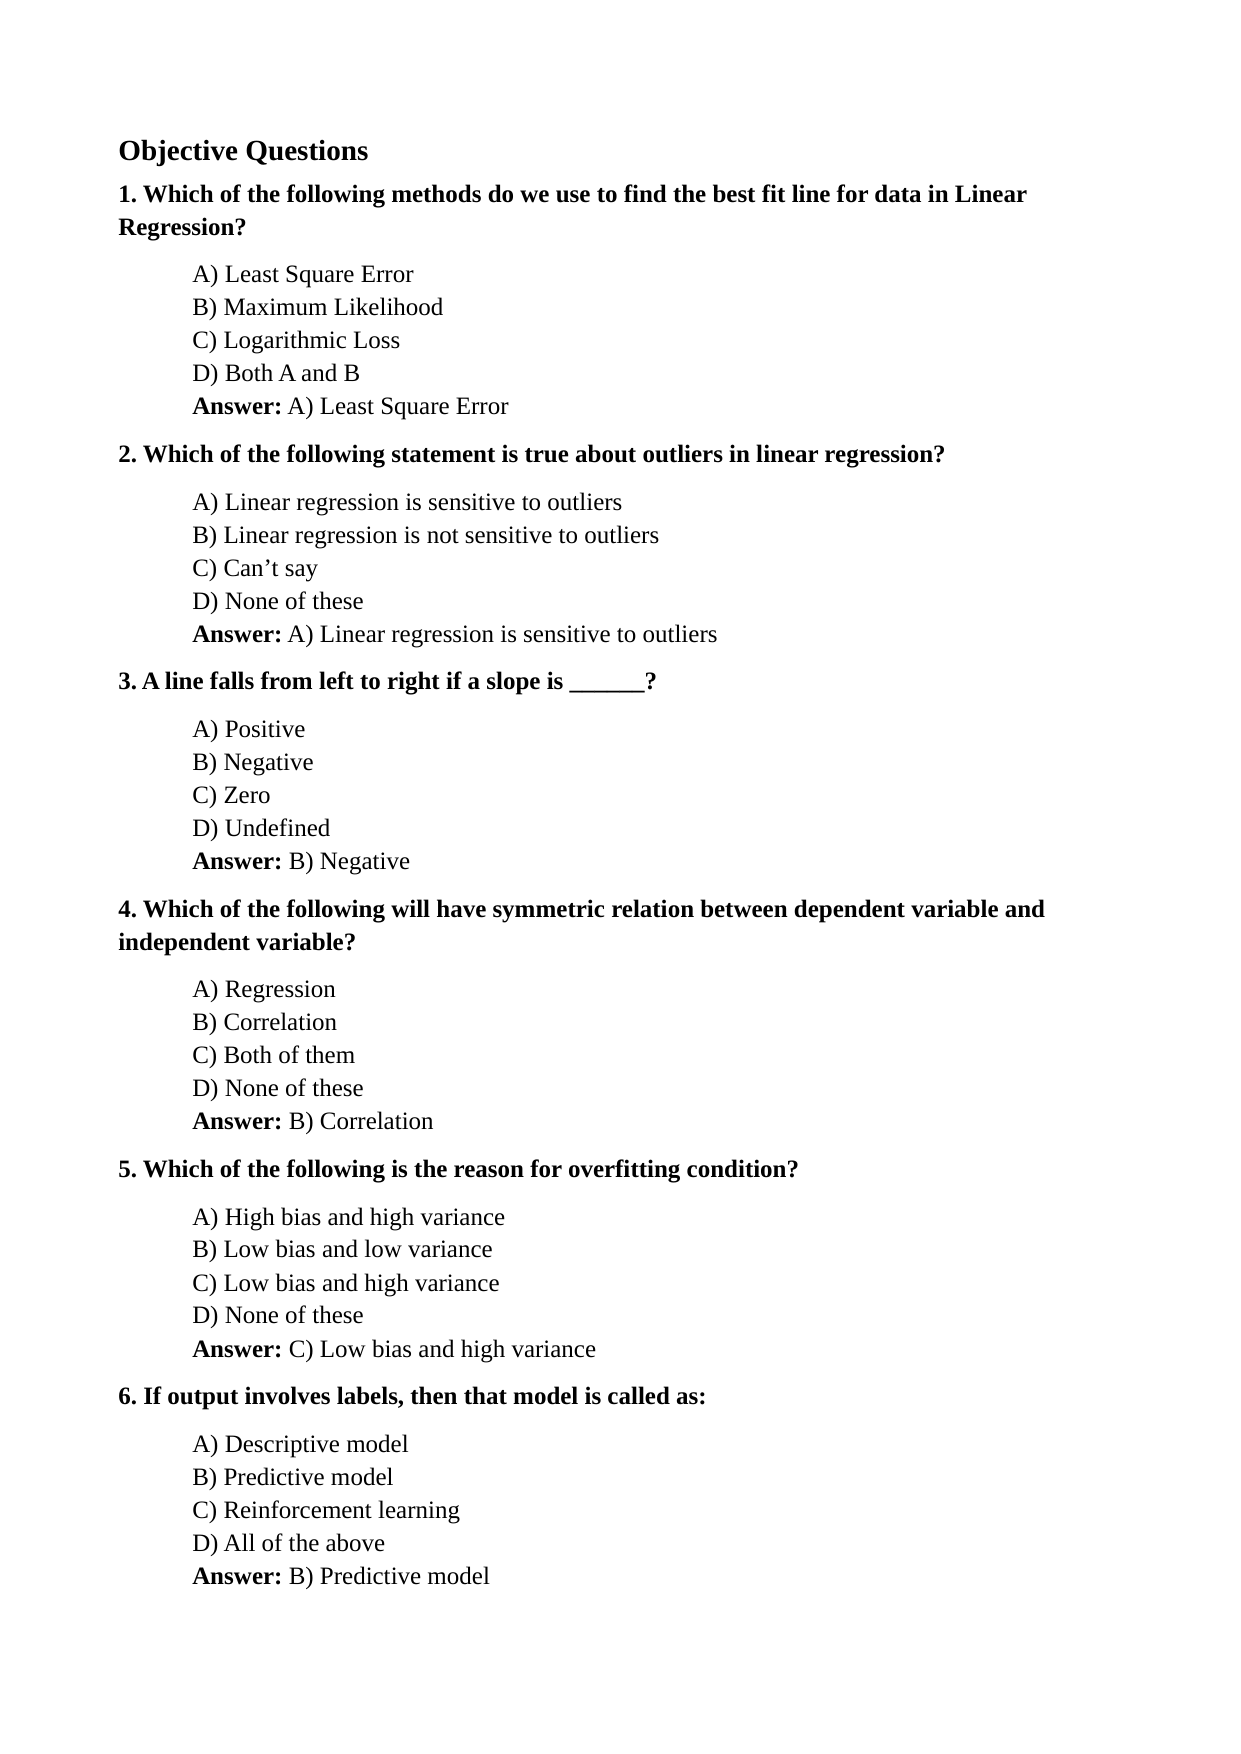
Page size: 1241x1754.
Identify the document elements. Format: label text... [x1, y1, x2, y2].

list A) High bias and high variance [162, 1202, 1122, 1230]
list B) Negative [162, 747, 1122, 776]
list Answer: B) Predictive model [162, 1561, 1122, 1590]
list Answer: A) Linear regression is sensitive to outliers [162, 619, 1122, 647]
list D) None of these [162, 1073, 1122, 1102]
list C) Zero [162, 780, 1122, 809]
list B) Predictive model [162, 1462, 1122, 1491]
list C) Can’t say [162, 553, 1122, 581]
text 4. Which of the following will have symmetric relation between dependent variable and independent variable? [118, 894, 1122, 955]
list A) Least Square Error [162, 259, 1122, 288]
list C) Both of them [162, 1040, 1122, 1069]
list D) None of these [162, 1301, 1122, 1329]
list A) Descriptive model [162, 1429, 1122, 1458]
text 6. If output involves labels, then that model is called as: [118, 1381, 1122, 1410]
list Answer: B) Correlation [162, 1106, 1122, 1135]
list D) None of these [162, 586, 1122, 614]
text 5. Which of the following is the reason for overfitting condition? [118, 1154, 1122, 1183]
list D) Both A and B [162, 358, 1122, 387]
list B) Maximum Likelihood [162, 292, 1122, 321]
list B) Correlation [162, 1007, 1122, 1036]
text 1. Which of the following methods do we use to find the best fit line for data in Linear Regression? [118, 179, 1122, 241]
list C) Low bias and high variance [162, 1268, 1122, 1296]
text 3. A line falls from left to right if a slope is ______? [118, 666, 1122, 695]
list D) All of the above [162, 1528, 1122, 1557]
subtitle Objective Questions [118, 133, 1122, 166]
list B) Low bias and low variance [162, 1234, 1122, 1263]
list Answer: C) Low bias and high variance [162, 1334, 1122, 1362]
list B) Linear regression is not sensitive to outliers [162, 520, 1122, 548]
list C) Reinforcement learning [162, 1495, 1122, 1524]
list A) Linear regression is sensitive to outliers [162, 487, 1122, 515]
text 2. Which of the following statement is true about outliers in linear regression? [118, 439, 1122, 468]
list Answer: A) Least Square Error [162, 391, 1122, 420]
list A) Regression [162, 974, 1122, 1003]
list D) Undefined [162, 813, 1122, 842]
list A) Positive [162, 714, 1122, 743]
list Answer: B) Negative [162, 846, 1122, 875]
list C) Logarithmic Loss [162, 325, 1122, 354]
